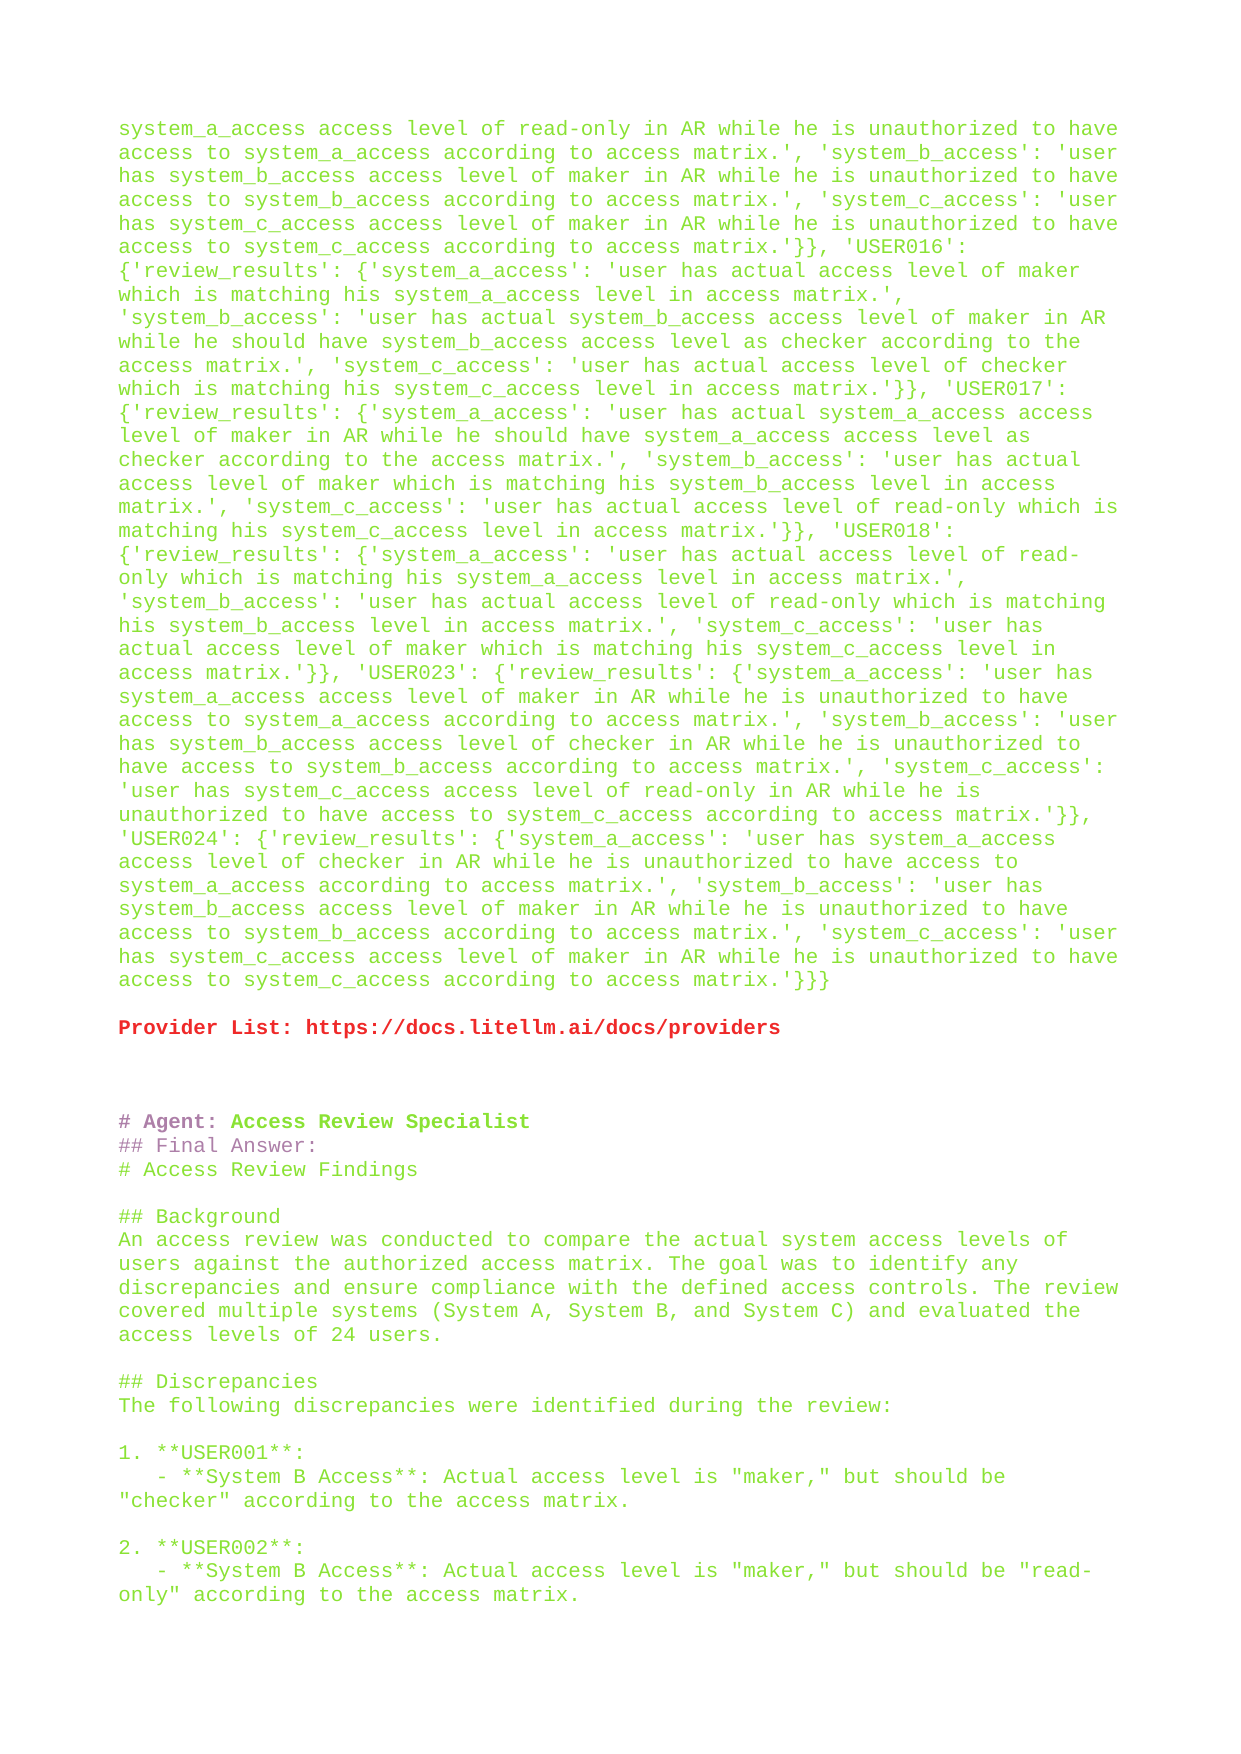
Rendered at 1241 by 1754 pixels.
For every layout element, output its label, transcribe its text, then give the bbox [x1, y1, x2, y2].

text ## Discrepancies [118, 1371, 1122, 1395]
text system_a_access access level of read-only in AR while he is unauthorized to have access to system_a_access according to access matrix.', 'system_b_access': 'user has system_b_access access level of maker in AR while he is unauthorized to have access to system_b_access according to access matrix.', 'system_c_access': 'user has system_c_access access level of maker in AR while he is unauthorized to have access to system_c_access according to access matrix.'}}, 'USER016': {'review_results': {'system_a_access': 'user has actual access level of maker which is matching his system_a_access level in access matrix.', 'system_b_access': 'user has actual system_b_access access level of maker in AR while he should have system_b_access access level as checker according to the access matrix.', 'system_c_access': 'user has actual access level of checker which is matching his system_c_access level in access matrix.'}}, 'USER017': {'review_results': {'system_a_access': 'user has actual system_a_access access level of maker in AR while he should have system_a_access access level as checker according to the access matrix.', 'system_b_access': 'user has actual access level of maker which is matching his system_b_access level in access matrix.', 'system_c_access': 'user has actual access level of read-only which is matching his system_c_access level in access matrix.'}}, 'USER018': {'review_results': {'system_a_access': 'user has actual access level of read-only which is matching his system_a_access level in access matrix.', 'system_b_access': 'user has actual access level of read-only which is matching his system_b_access level in access matrix.', 'system_c_access': 'user has actual access level of maker which is matching his system_c_access level in access matrix.'}}, 'USER023': {'review_results': {'system_a_access': 'user has system_a_access access level of maker in AR while he is unauthorized to have access to system_a_access according to access matrix.', 'system_b_access': 'user has system_b_access access level of checker in AR while he is unauthorized to have access to system_b_access according to access matrix.', 'system_c_access': 'user has system_c_access access level of read-only in AR while he is unauthorized to have access to system_c_access according to access matrix.'}}, 'USER024': {'review_results': {'system_a_access': 'user has system_a_access access level of checker in AR while he is unauthorized to have access to system_a_access according to access matrix.', 'system_b_access': 'user has system_b_access access level of maker in AR while he is unauthorized to have access to system_b_access according to access matrix.', 'system_c_access': 'user has system_c_access access level of maker in AR while he is unauthorized to have access to system_c_access according to access matrix.'}}} [118, 118, 1122, 993]
text - **System B Access**: Actual access level is "maker," but should be "checker" according to the access matrix. [118, 1466, 1122, 1513]
text The following discrepancies were identified during the review: [118, 1395, 1122, 1419]
text ## Background [118, 1206, 1122, 1229]
text 1. **USER001**: [118, 1442, 1122, 1466]
text An access review was conducted to compare the actual system access levels of users against the authorized access matrix. The goal was to identify any discrepancies and ensure compliance with the defined access controls. The review covered multiple systems (System A, System B, and System C) and evaluated the access levels of 24 users. [118, 1229, 1122, 1348]
text - **System B Access**: Actual access level is "maker," but should be "read-only" according to the access matrix. [118, 1561, 1122, 1608]
text 2. **USER002**: [118, 1537, 1122, 1561]
text ## Final Answer: [118, 1135, 1122, 1158]
text Provider List: https://docs.litellm.ai/docs/providers [118, 1017, 1122, 1040]
text # Access Review Findings [118, 1158, 1122, 1182]
text # Agent: Access Review Specialist [118, 1111, 1122, 1135]
